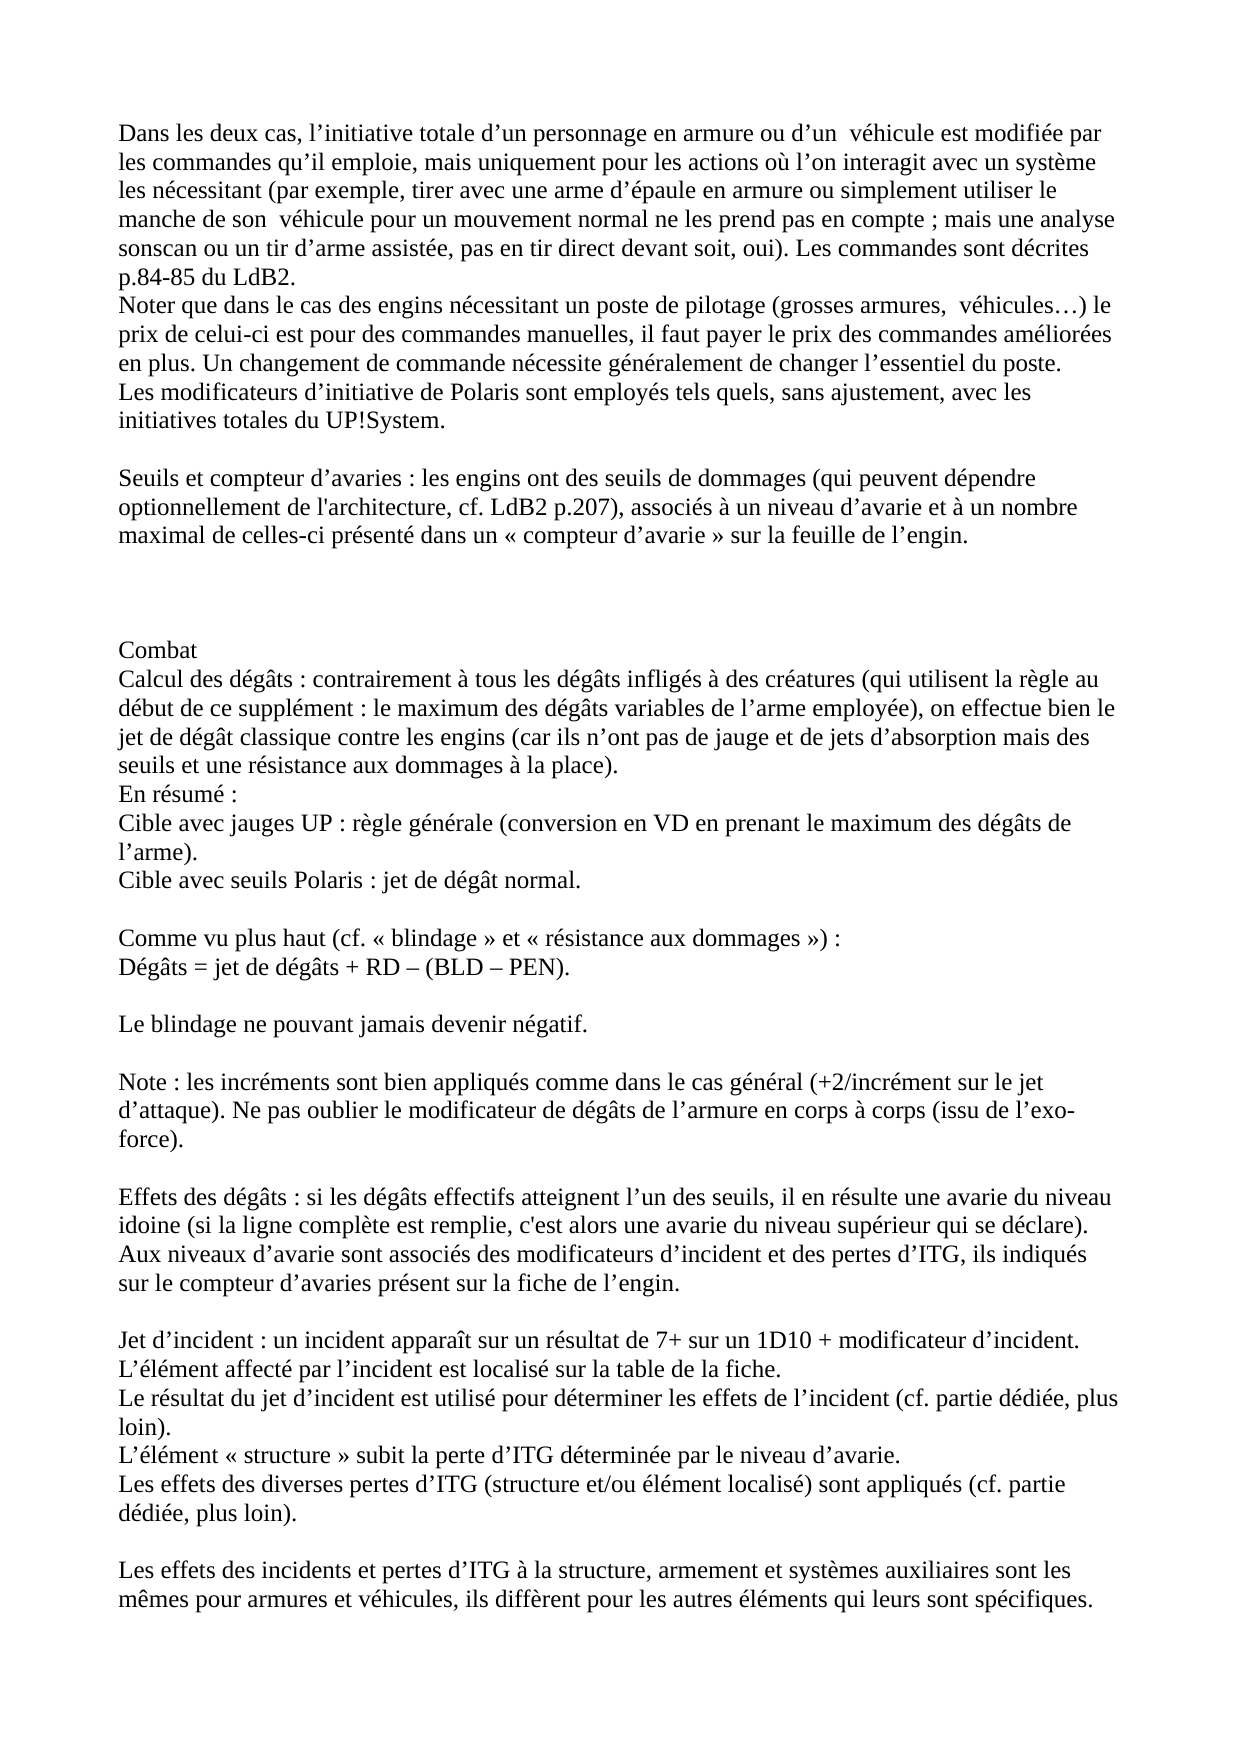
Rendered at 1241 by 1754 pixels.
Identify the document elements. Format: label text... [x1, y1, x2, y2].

text L’élément « structure » subit la perte d’ITG déterminée par le niveau d’avarie. [118, 1441, 1122, 1469]
text Les effets des diverses pertes d’ITG (structure et/ou élément localisé) sont appliqués (cf. partie dédiée, plus loin). [118, 1469, 1122, 1527]
text Calcul des dégâts : contrairement à tous les dégâts infligés à des créatures (qui utilisent la règle au début de ce supplément : le maximum des dégâts variables de l’arme employée), on effectue bien le jet de dégât classique contre les engins (car ils n’ont pas de jauge et de jets d’absorption mais des seuils et une résistance aux dommages à la place). [118, 664, 1122, 779]
text Comme vu plus haut (cf. « blindage » et « résistance aux dommages ») : [118, 923, 1122, 952]
text Le blindage ne pouvant jamais devenir négatif. [118, 1009, 1122, 1038]
text Dégâts = jet de dégâts + RD – (BLD – PEN). [118, 952, 1122, 981]
text Cible avec seuils Polaris : jet de dégât normal. [118, 866, 1122, 894]
text Le résultat du jet d’incident est utilisé pour déterminer les effets de l’incident (cf. partie dédiée, plus loin). [118, 1383, 1122, 1441]
text Jet d’incident : un incident apparaît sur un résultat de 7+ sur un 1D10 + modificateur d’incident. [118, 1326, 1122, 1354]
text Les modificateurs d’initiative de Polaris sont employés tels quels, sans ajustement, avec les initiatives totales du UP!System. [118, 377, 1122, 434]
text Dans les deux cas, l’initiative totale d’un personnage en armure ou d’un véhicule est modifiée par les commandes qu’il emploie, mais uniquement pour les actions où l’on interagit avec un système les nécessitant (par exemple, tirer avec une arme d’épaule en armure ou simplement utiliser le manche de son véhicule pour un mouvement normal ne les prend pas en compte ; mais une analyse sonscan ou un tir d’arme assistée, pas en tir direct devant soit, oui). Les commandes sont décrites p.84-85 du LdB2. [118, 118, 1122, 291]
text En résumé : [118, 779, 1122, 808]
text Seuils et compteur d’avaries : les engins ont des seuils de dommages (qui peuvent dépendre optionnellement de l'architecture, cf. LdB2 p.207), associés à un niveau d’avarie et à un nombre maximal de celles-ci présenté dans un « compteur d’avarie » sur la feuille de l’engin. [118, 463, 1122, 549]
text Noter que dans le cas des engins nécessitant un poste de pilotage (grosses armures, véhicules…) le prix de celui-ci est pour des commandes manuelles, il faut payer le prix des commandes améliorées en plus. Un changement de commande nécessite généralement de changer l’essentiel du poste. [118, 291, 1122, 377]
text Note : les incréments sont bien appliqués comme dans le cas général (+2/incrément sur le jet d’attaque). Ne pas oublier le modificateur de dégâts de l’armure en corps à corps (issu de l’exo-force). [118, 1067, 1122, 1153]
text Cible avec jauges UP : règle générale (conversion en VD en prenant le maximum des dégâts de l’arme). [118, 808, 1122, 866]
text Combat [118, 636, 1122, 664]
text Effets des dégâts : si les dégâts effectifs atteignent l’un des seuils, il en résulte une avarie du niveau idoine (si la ligne complète est remplie, c'est alors une avarie du niveau supérieur qui se déclare). Aux niveaux d’avarie sont associés des modificateurs d’incident et des pertes d’ITG, ils indiqués sur le compteur d’avaries présent sur la fiche de l’engin. [118, 1182, 1122, 1297]
text Les effets des incidents et pertes d’ITG à la structure, armement et systèmes auxiliaires sont les mêmes pour armures et véhicules, ils diffèrent pour les autres éléments qui leurs sont spécifiques. [118, 1556, 1122, 1613]
text L’élément affecté par l’incident est localisé sur la table de la fiche. [118, 1354, 1122, 1383]
